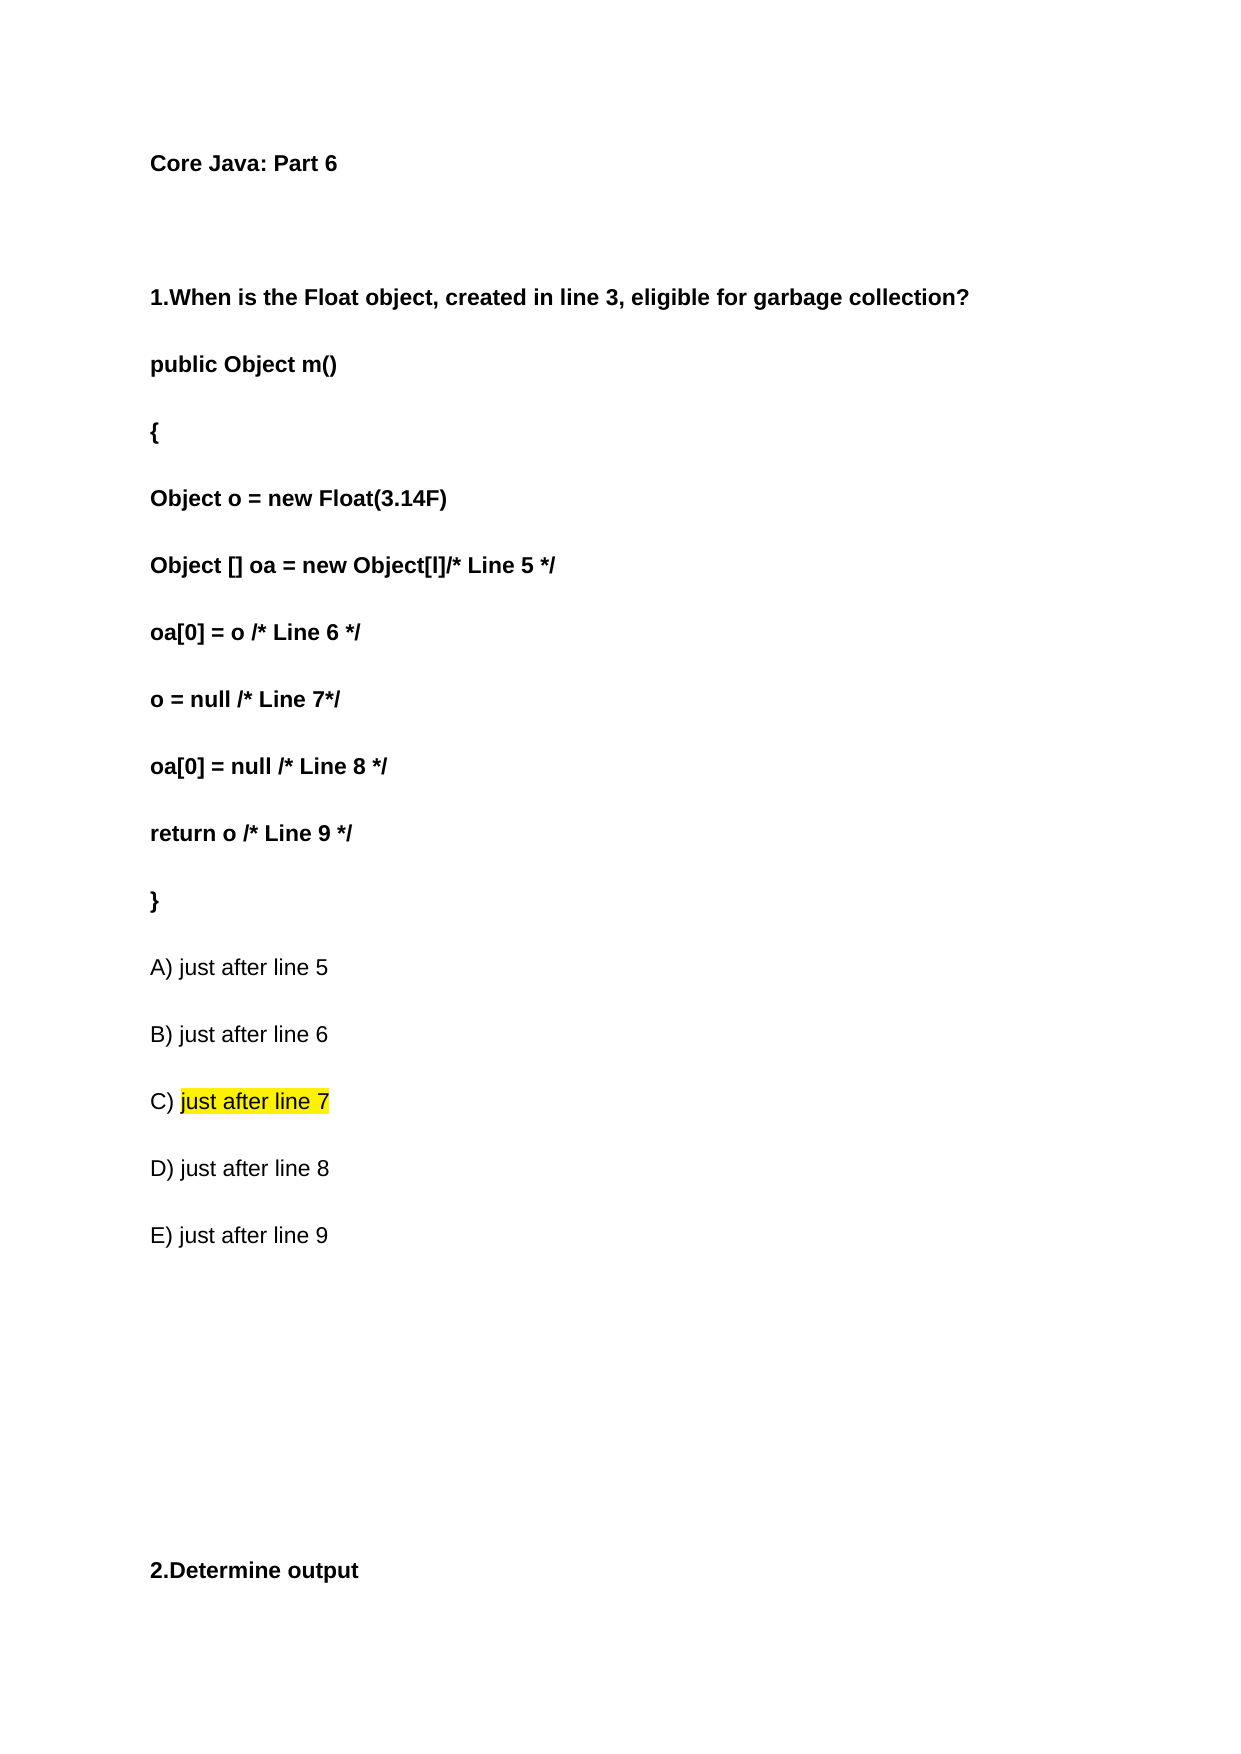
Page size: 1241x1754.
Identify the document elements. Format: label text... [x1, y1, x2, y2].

text public Object m() [150, 351, 1090, 377]
text B) just after line 6 [150, 1021, 1090, 1047]
text Object [] oa = new Object[l]/* Line 5 */ [150, 552, 1090, 578]
text oa[0] = null /* Line 8 */ [150, 753, 1090, 779]
text { [150, 418, 1090, 444]
text E) just after line 9 [150, 1222, 1090, 1248]
text Core Java: Part 6 [150, 150, 1090, 176]
text Object o = new Float(3.14F) [150, 485, 1090, 511]
text C) just after line 7 [150, 1088, 1090, 1114]
text oa[0] = o /* Line 6 */ [150, 619, 1090, 645]
text return o /* Line 9 */ [150, 820, 1090, 846]
text A) just after line 5 [150, 954, 1090, 980]
text D) just after line 8 [150, 1155, 1090, 1181]
text } [150, 887, 1090, 913]
text o = null /* Line 7*/ [150, 686, 1090, 712]
text 1.When is the Float object, created in line 3, eligible for garbage collection? [150, 284, 1090, 310]
text 2.Determine output [150, 1557, 1090, 1583]
